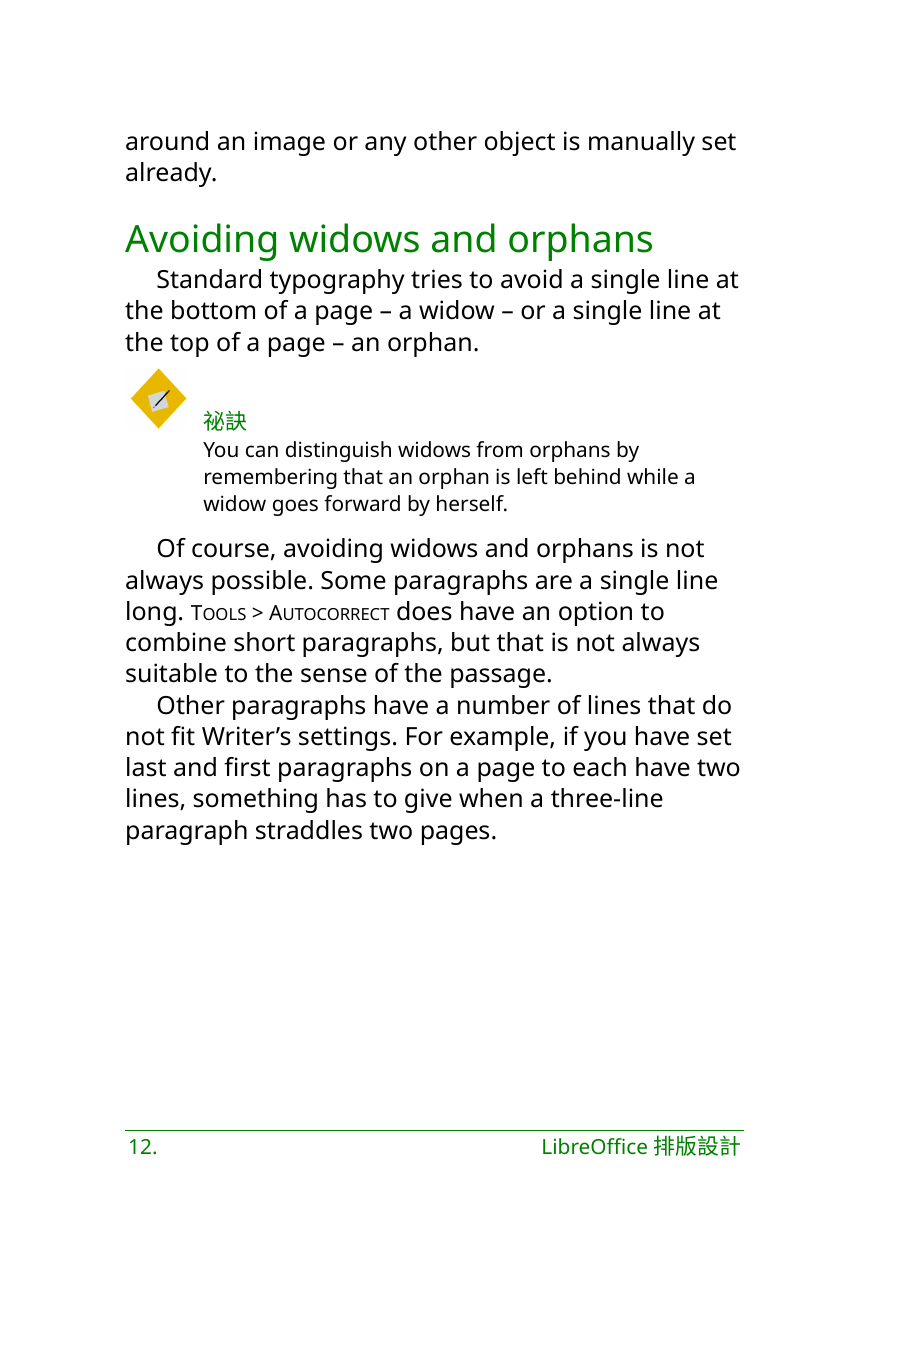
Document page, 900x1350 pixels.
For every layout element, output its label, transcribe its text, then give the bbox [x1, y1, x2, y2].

text Other paragraphs have a number of lines that do not fit Writer’s settings. For example, if you have set last and first paragraphs on a page to each have two lines, something has to give when a three-line paragraph straddles two pages. [125, 689, 744, 845]
picture [126, 367, 189, 430]
text Of course, avoiding widows and orphans is not always possible. Some paragraphs are a single line long. Tools > Autocorrect does have an option to combine short paragraphs, but that is not always suitable to the sense of the passage. [125, 533, 744, 689]
text You can distinguish widows from orphans by remembering that an orphan is left behind while a widow goes forward by herself. [203, 436, 744, 517]
list 祕訣 [125, 366, 744, 436]
text Standard typography tries to avoid a single line at the bottom of a page – a widow – or a single line at the top of a page – an orphan. [125, 263, 744, 357]
subtitle Avoiding widows and orphans [125, 212, 744, 263]
text around an image or any other object is manually set already. [125, 125, 744, 187]
